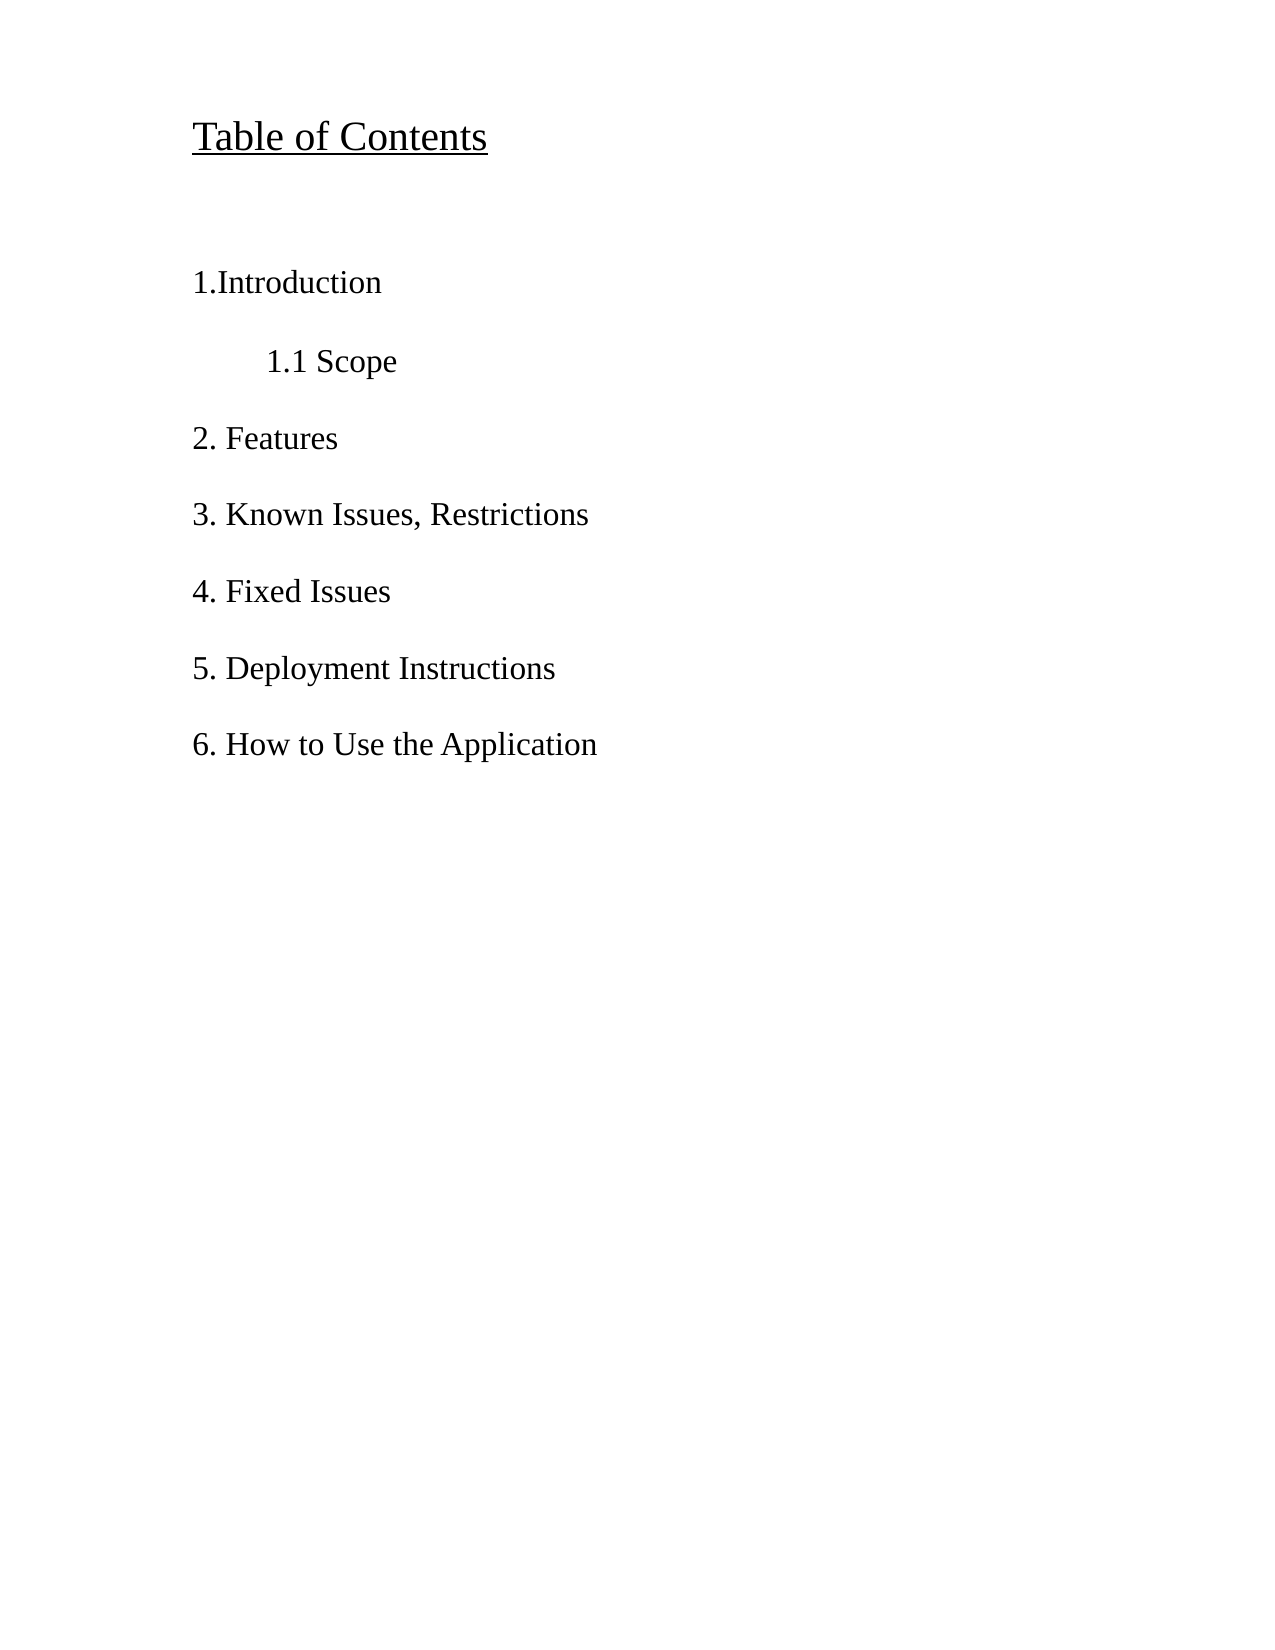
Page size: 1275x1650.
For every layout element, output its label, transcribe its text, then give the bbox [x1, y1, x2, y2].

text 1.Introduction [118, 255, 1157, 303]
text 3. Known Issues, Restrictions [118, 494, 1157, 533]
text 2. Features [118, 418, 1157, 456]
text 4. Fixed Issues [118, 571, 1157, 609]
text 5. Deployment Instructions [118, 648, 1157, 686]
text 1.1 Scope [118, 341, 1157, 379]
text Table of Contents [118, 111, 1157, 159]
text 6. How to Use the Application [118, 724, 1157, 763]
